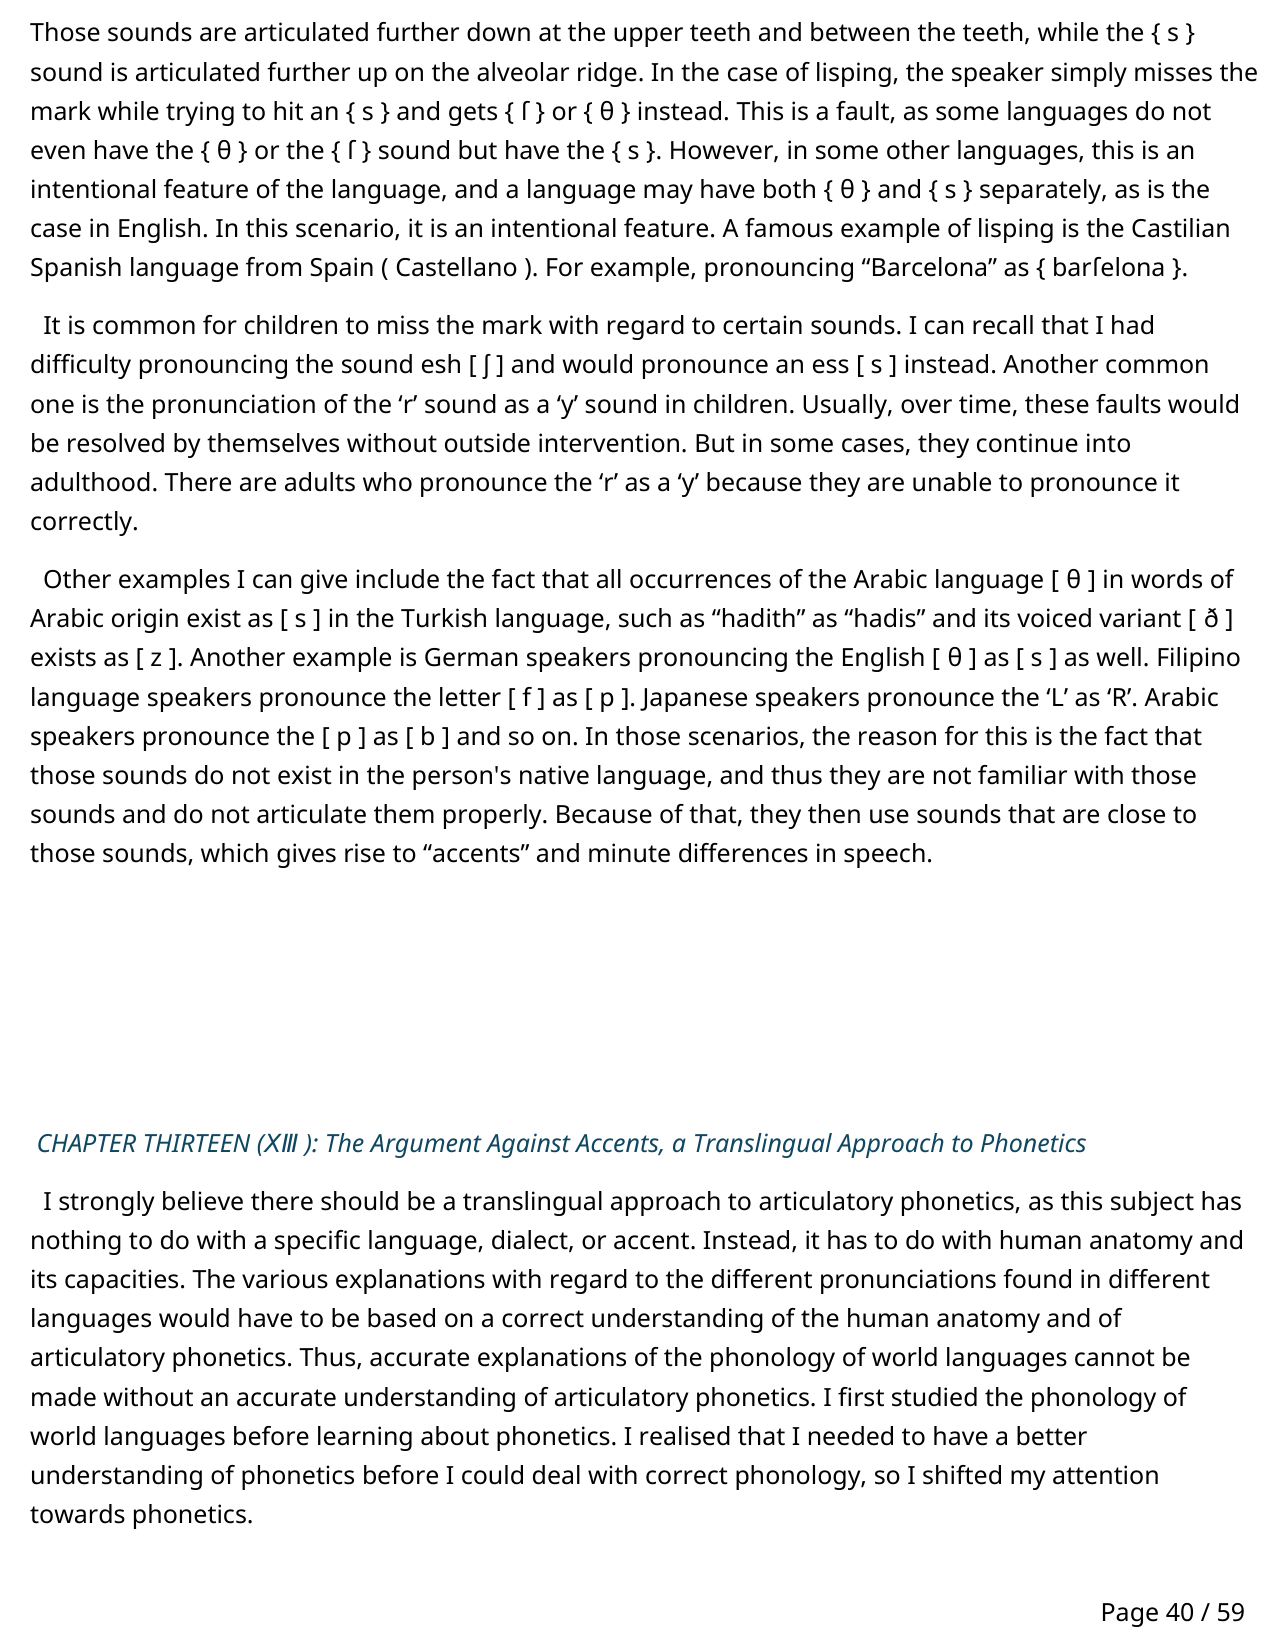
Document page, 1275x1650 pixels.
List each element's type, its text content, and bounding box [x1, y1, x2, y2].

subtitle CHAPTER THIRTEEN (ⅩⅢ ): The Argument Against Accents, a Translingual Approach to Phonetics [30, 1125, 1260, 1159]
text Other examples I can give include the fact that all occurrences of the Arabic language [ θ ] in words of Arabic origin exist as [ s ] in the Turkish language, such as “hadith” as “hadis” and its voiced variant [ ð ] exists as [ z ]. Another example is German speakers pronouncing the English [ θ ] as [ s ] as well. Filipino language speakers pronounce the letter [ f ] as [ p ]. Japanese speakers pronounce the ‘L’ as ‘R’. Arabic speakers pronounce the [ p ] as [ b ] and so on. In those scenarios, the reason for this is the fact that those sounds do not exist in the person's native language, and thus they are not familiar with those sounds and do not articulate them properly. Because of that, they then use sounds that are close to those sounds, which gives rise to “accents” and minute differences in speech. [30, 562, 1260, 870]
text It is common for children to miss the mark with regard to certain sounds. I can recall that I had difficulty pronouncing the sound esh [ ʃ ] and would pronounce an ess [ s ] instead. Another common one is the pronunciation of the ‘r’ sound as a ‘y’ sound in children. Usually, over time, these faults would be resolved by themselves without outside intervention. But in some cases, they continue into adulthood. There are adults who pronounce the ‘r’ as a ‘y’ because they are unable to pronounce it correctly. [30, 308, 1260, 538]
text I strongly believe there should be a translingual approach to articulatory phonetics, as this subject has nothing to do with a specific language, dialect, or accent. Instead, it has to do with human anatomy and its capacities. The various explanations with regard to the different pronunciations found in different languages would have to be based on a correct understanding of the human anatomy and of articulatory phonetics. Thus, accurate explanations of the phonology of world languages cannot be made without an accurate understanding of articulatory phonetics. I first studied the phonology of world languages before learning about phonetics. I realised that I needed to have a better understanding of phonetics before I could deal with correct phonology, so I shifted my attention towards phonetics. [30, 1183, 1260, 1531]
text Those sounds are articulated further down at the upper teeth and between the teeth, while the { s } sound is articulated further up on the alveolar ridge. In the case of lisping, the speaker simply misses the mark while trying to hit an { s } and gets { ſ } or { θ } instead. This is a fault, as some languages do not even have the { θ } or the { ſ } sound but have the { s }. However, in some other languages, this is an intentional feature of the language, and a language may have both { θ } and { s } separately, as is the case in English. In this scenario, it is an intentional feature. A famous example of lisping is the Castilian Spanish language from Spain (‍ ‍Castellano‍ ‍). For example, pronouncing “Barcelona” as { barſelona }. [30, 15, 1260, 284]
